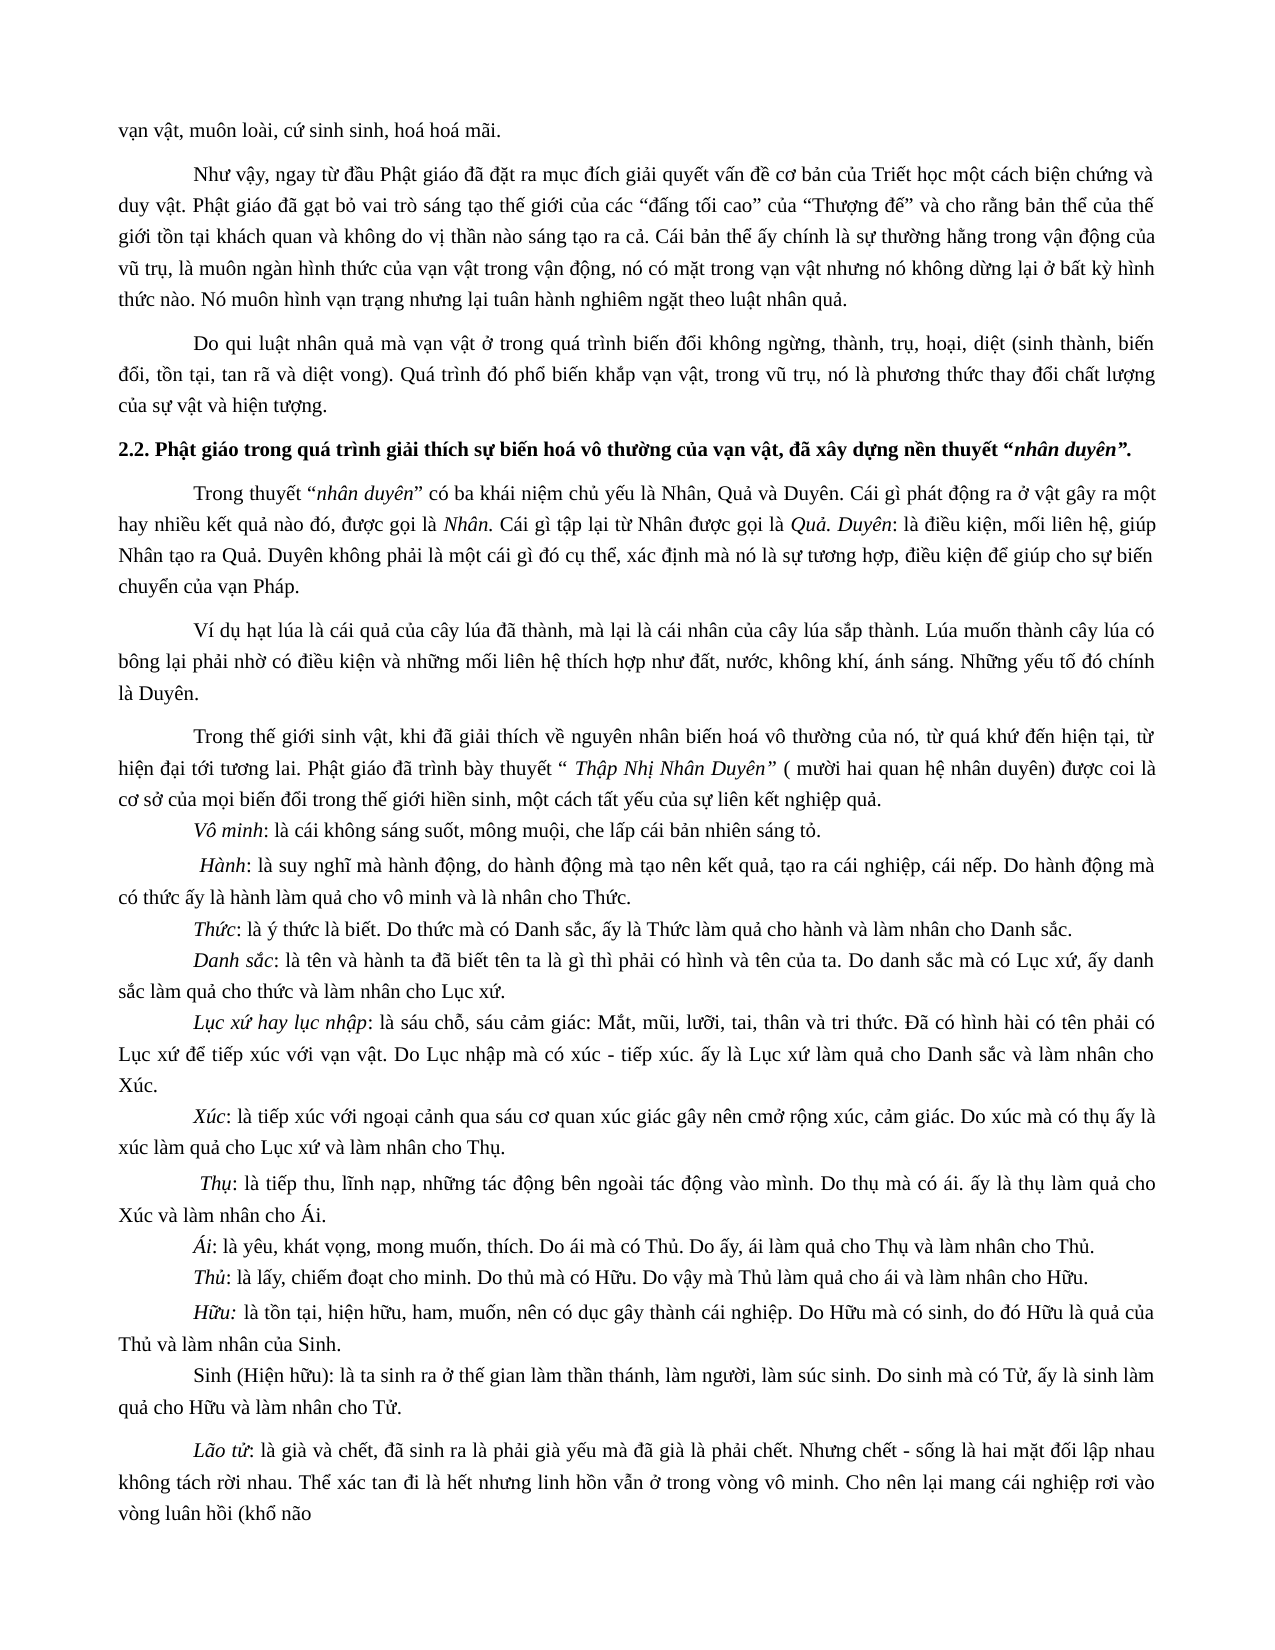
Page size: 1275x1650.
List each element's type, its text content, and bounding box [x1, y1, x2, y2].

text Hữu: là tồn tại, hiện hữu, ham, muốn, nên có dục gây thành cái nghiệp. Do Hữu mà có sinh, do đó Hữu là quả của Thủ và làm nhân của Sinh. [118, 1296, 1157, 1356]
text Danh sắc: là tên và hành ta đã biết tên ta là gì thì phải có hình và tên của ta. Do danh sắc mà có Lục xứ, ấy danh sắc làm quả cho thức và làm nhân cho Lục xứ. [118, 948, 1157, 1003]
text Ví dụ hạt lúa là cái quả của cây lúa đã thành, mà lại là cái nhân của cây lúa sắp thành. Lúa muốn thành cây lúa có bông lại phải nhờ có điều kiện và những mối liên hệ thích hợp như đất, nước, không khí, ánh sáng. Những yếu tố đó chính là Duyên. [118, 618, 1157, 705]
text vạn vật, muôn loài, cứ sinh sinh, hoá hoá mãi. [118, 118, 1157, 142]
text Ái: là yêu, khát vọng, mong muốn, thích. Do ái mà có Thủ. Do ấy, ái làm quả cho Thụ và làm nhân cho Thủ. [118, 1234, 1157, 1258]
text Trong thế giới sinh vật, khi đã giải thích về nguyên nhân biến hoá vô thường của nó, từ quá khứ đến hiện tại, từ hiện đại tới tương lai. Phật giáo đã trình bày thuyết “ Thập Nhị Nhân Duyên” ( mười hai quan hệ nhân duyên) được coi là cơ sở của mọi biến đổi trong thế giới hiền sinh, một cách tất yếu của sự liên kết nghiệp quả. [118, 724, 1157, 811]
text Thụ: là tiếp thu, lĩnh nạp, những tác động bên ngoài tác động vào mình. Do thụ mà có ái. ấy là thụ làm quả cho Xúc và làm nhân cho Ái. [118, 1167, 1157, 1227]
text Thức: là ý thức là biết. Do thức mà có Danh sắc, ấy là Thức làm quả cho hành và làm nhân cho Danh sắc. [118, 917, 1157, 941]
text Lão tử: là già và chết, đã sinh ra là phải già yếu mà đã già là phải chết. Nhưng chết - sống là hai mặt đối lập nhau không tách rời nhau. Thể xác tan đi là hết nhưng linh hồn vẫn ở trong vòng vô minh. Cho nên lại mang cái nghiệp rơi vào vòng luân hồi (khổ não [118, 1438, 1157, 1525]
text Do qui luật nhân quả mà vạn vật ở trong quá trình biến đổi không ngừng, thành, trụ, hoại, diệt (sinh thành, biến đổi, tồn tại, tan rã và diệt vong). Quá trình đó phổ biến khắp vạn vật, trong vũ trụ, nó là phương thức thay đổi chất lượng của sự vật và hiện tượng. [118, 331, 1157, 417]
text Trong thuyết “nhân duyên” có ba khái niệm chủ yếu là Nhân, Quả và Duyên. Cái gì phát động ra ở vật gây ra một hay nhiều kết quả nào đó, được gọi là Nhân. Cái gì tập lại từ Nhân được gọi là Quả. Duyên: là điều kiện, mối liên hệ, giúp Nhân tạo ra Quả. Duyên không phải là một cái gì đó cụ thể, xác định mà nó là sự tương hợp, điều kiện để giúp cho sự biến chuyển của vạn Pháp. [118, 481, 1157, 598]
text Như vậy, ngay từ đầu Phật giáo đã đặt ra mục đích giải quyết vấn đề cơ bản của Triết học một cách biện chứng và duy vật. Phật giáo đã gạt bỏ vai trò sáng tạo thế giới của các “đấng tối cao” của “Thượng đế” và cho rằng bản thể của thế giới tồn tại khách quan và không do vị thần nào sáng tạo ra cả. Cái bản thể ấy chính là sự thường hằng trong vận động của vũ trụ, là muôn ngàn hình thức của vạn vật trong vận động, nó có mặt trong vạn vật nhưng nó không dừng lại ở bất kỳ hình thức nào. Nó muôn hình vạn trạng nhưng lại tuân hành nghiêm ngặt theo luật nhân quả. [118, 162, 1157, 311]
text 2.2. Phật giáo trong quá trình giải thích sự biến hoá vô thường của vạn vật, đã xây dựng nền thuyết “nhân duyên”. [118, 437, 1157, 461]
text Lục xứ hay lục nhập: là sáu chỗ, sáu cảm giác: Mắt, mũi, lưỡi, tai, thân và tri thức. Đã có hình hài có tên phải có Lục xứ để tiếp xúc với vạn vật. Do Lục nhập mà có xúc - tiếp xúc. ấy là Lục xứ làm quả cho Danh sắc và làm nhân cho Xúc. [118, 1010, 1157, 1097]
text Sinh (Hiện hữu): là ta sinh ra ở thế gian làm thần thánh, làm người, làm súc sinh. Do sinh mà có Tử, ấy là sinh làm quả cho Hữu và làm nhân cho Tử. [118, 1363, 1157, 1419]
text Xúc: là tiếp xúc với ngoại cảnh qua sáu cơ quan xúc giác gây nên cmở rộng xúc, cảm giác. Do xúc mà có thụ ấy là xúc làm quả cho Lục xứ và làm nhân cho Thụ. [118, 1104, 1157, 1159]
text Thủ: là lấy, chiếm đoạt cho minh. Do thủ mà có Hữu. Do vậy mà Thủ làm quả cho ái và làm nhân cho Hữu. [118, 1265, 1157, 1289]
text Hành: là suy nghĩ mà hành động, do hành động mà tạo nên kết quả, tạo ra cái nghiệp, cái nếp. Do hành động mà có thức ấy là hành làm quả cho vô minh và là nhân cho Thức. [118, 849, 1157, 909]
text Vô minh: là cái không sáng suốt, mông muội, che lấp cái bản nhiên sáng tỏ. [118, 818, 1157, 842]
